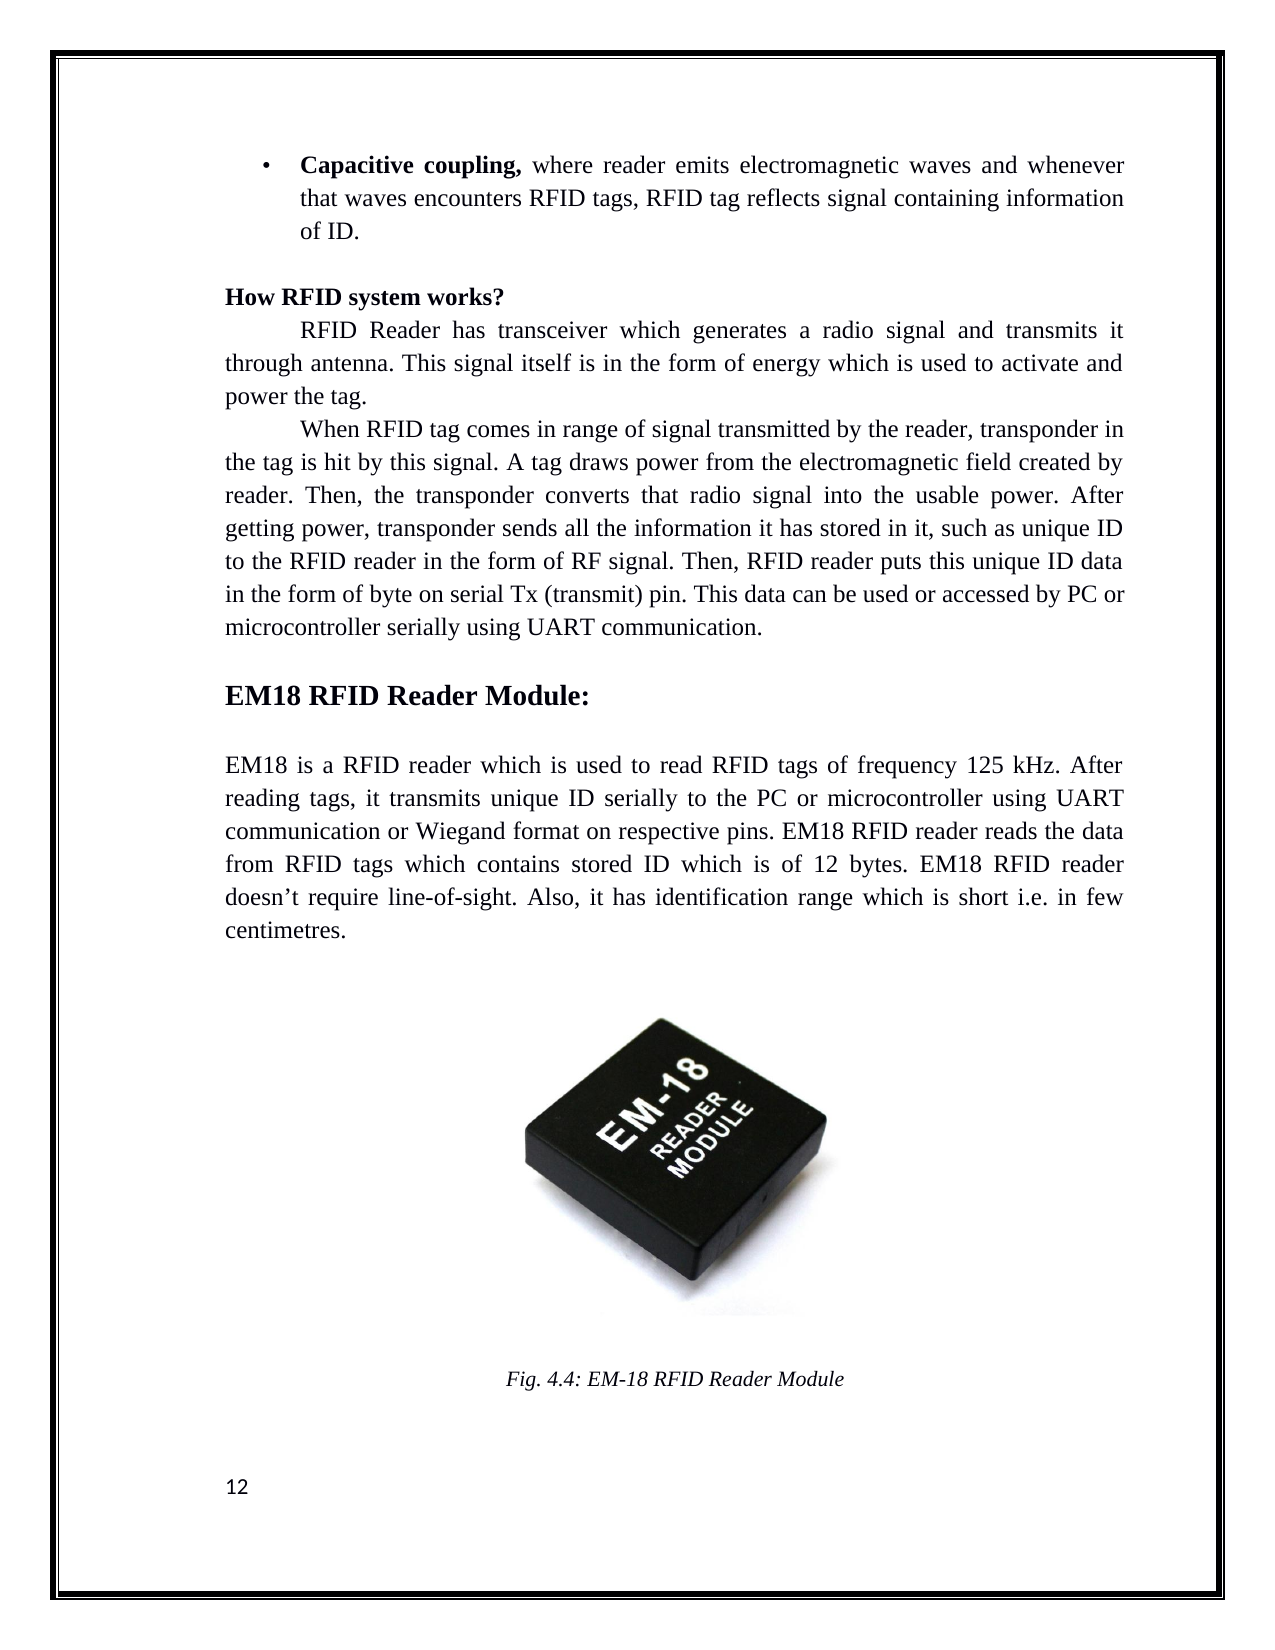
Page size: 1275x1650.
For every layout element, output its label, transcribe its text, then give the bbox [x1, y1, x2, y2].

text Fig. 4.4: EM-18 RFID Reader Module [225, 1366, 1125, 1392]
subtitle How RFID system works? [225, 282, 1125, 311]
picture [505, 981, 845, 1321]
list Capacitive coupling, where reader emits electromagnetic waves and whenever that waves encounters RFID tags, RFID tag reflects signal containing information of ID. [262, 150, 1125, 245]
text EM18 is a RFID reader which is used to read RFID tags of frequency 125 kHz. After reading tags, it transmits unique ID serially to the PC or microcontroller using UART communication or Wiegand format on respective pins. EM18 RFID reader reads the data from RFID tags which contains stored ID which is of 12 bytes. EM18 RFID reader doesn’t require line-of-sight. Also, it has identification range which is short i.e. in few centimetres. [225, 750, 1125, 944]
text When RFID tag comes in range of signal transmitted by the reader, transponder in the tag is hit by this signal. A tag draws power from the electromagnetic field created by reader. Then, the transponder converts that radio signal into the usable power. After getting power, transponder sends all the information it has stored in it, such as unique ID to the RFID reader in the form of RF signal. Then, RFID reader puts this unique ID data in the form of byte on serial Tx (transmit) pin. This data can be used or accessed by PC or microcontroller serially using UART communication. [225, 414, 1125, 641]
text EM18 RFID Reader Module: [225, 678, 1125, 712]
text RFID Reader has transceiver which generates a radio signal and transmits it through antenna. This signal itself is in the form of energy which is used to activate and power the tag. [225, 315, 1125, 410]
